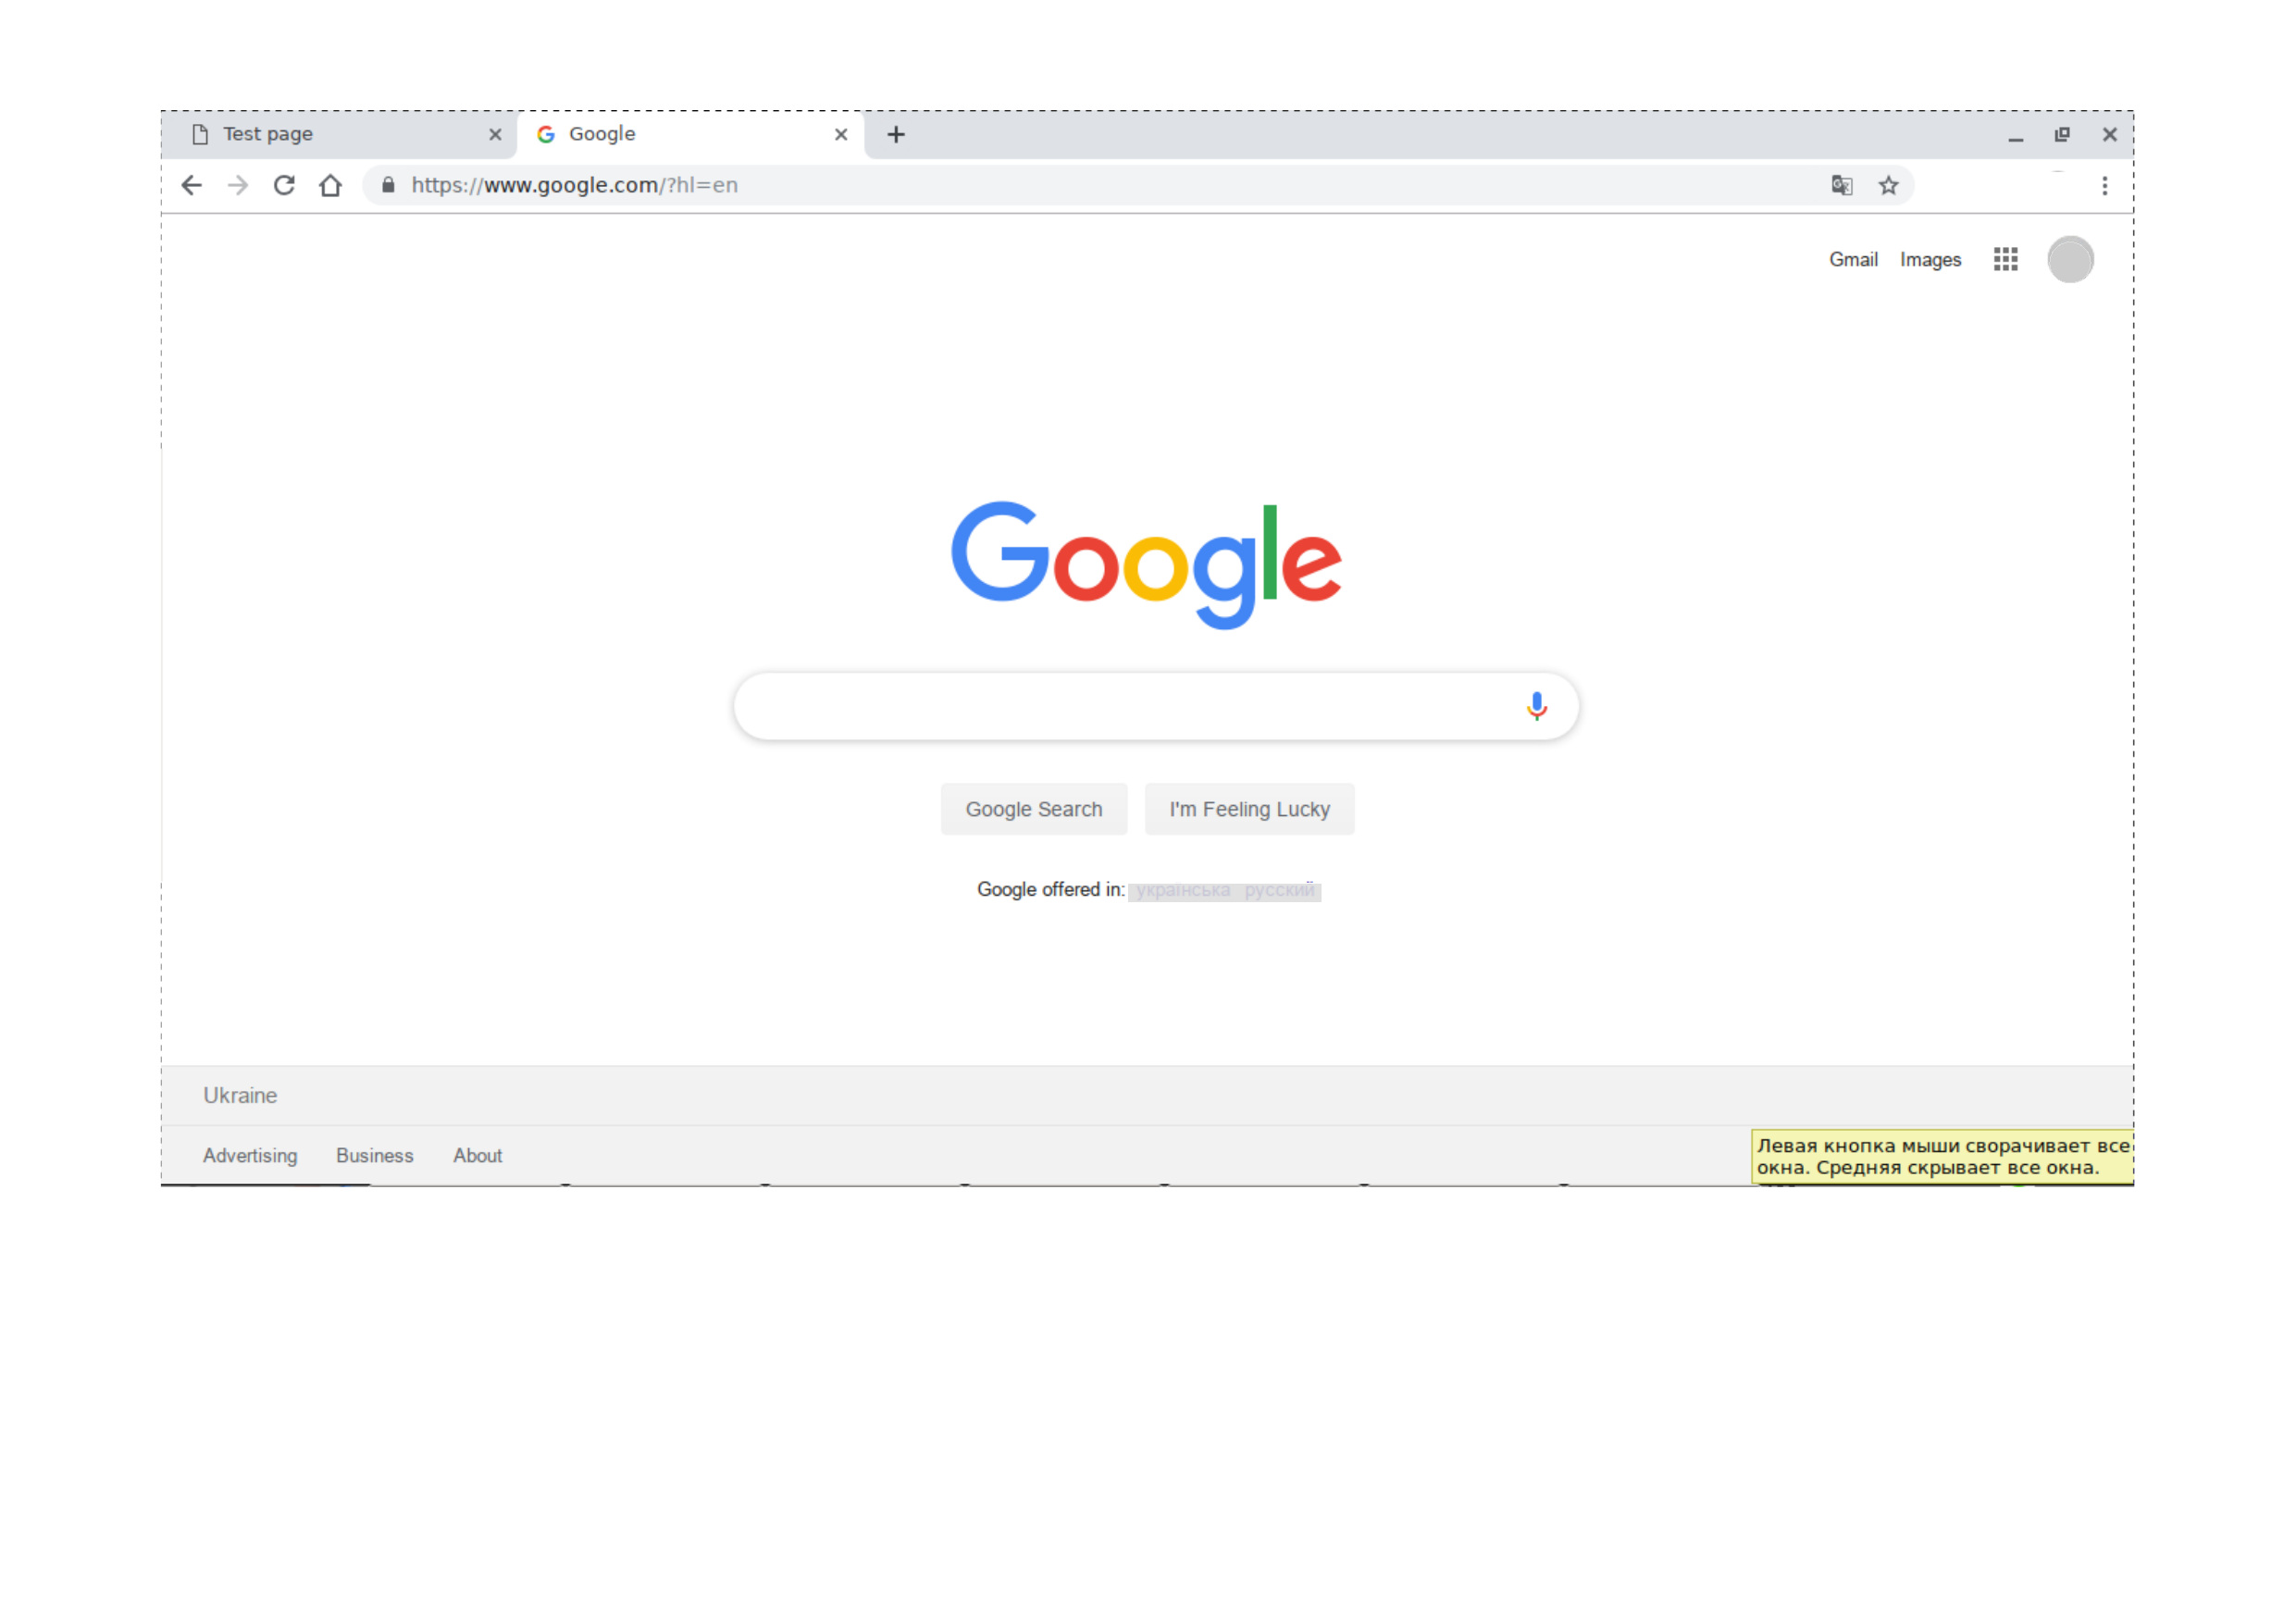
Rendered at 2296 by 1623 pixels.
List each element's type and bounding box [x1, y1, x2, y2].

picture [160, 110, 2135, 1187]
